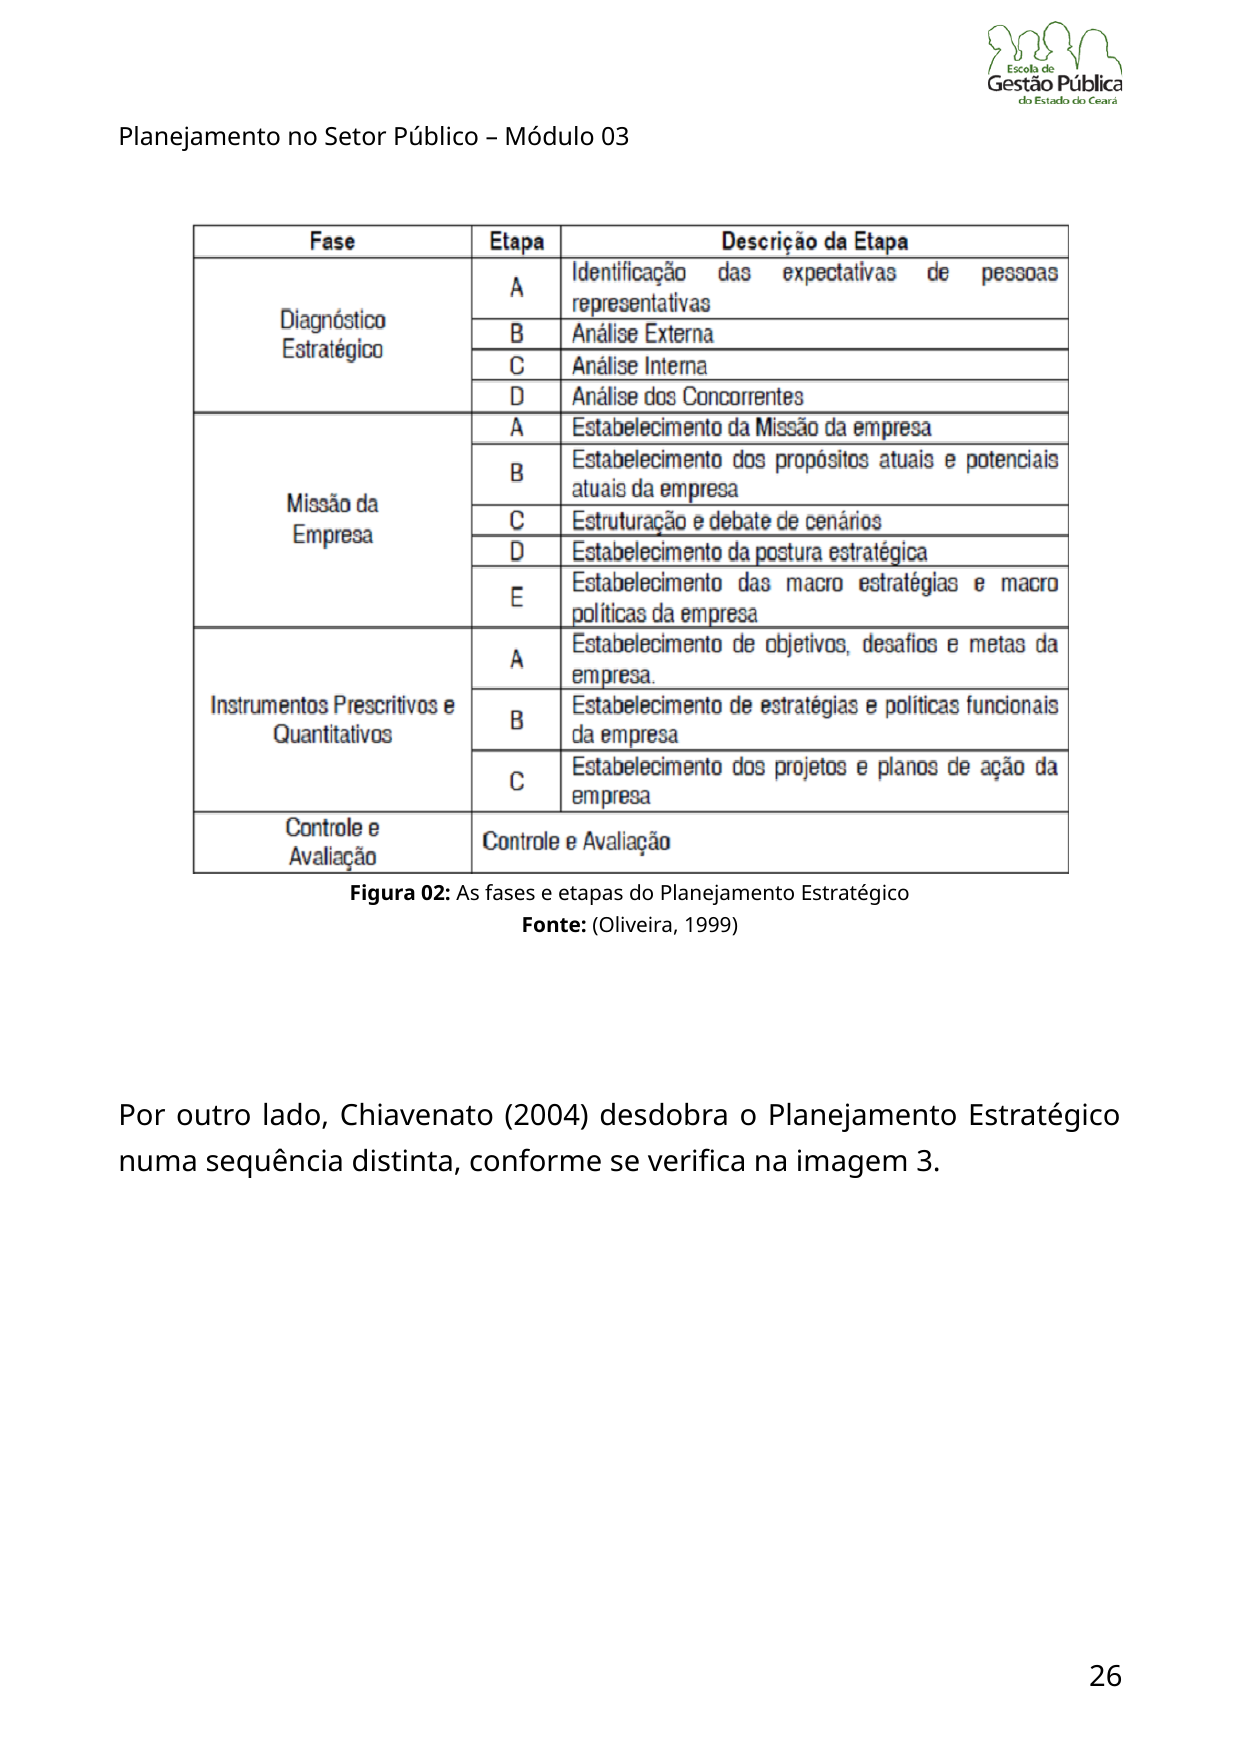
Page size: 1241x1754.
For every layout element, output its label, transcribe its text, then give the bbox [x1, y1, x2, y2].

picture [190, 223, 1069, 874]
text Por outro lado, Chiavenato (2004) desdobra o Planejamento Estratégico numa sequência distinta, conforme se verifica na imagem 3. [118, 1095, 1122, 1180]
text Figura 02: As fases e etapas do Planejamento Estratégico Fonte: (Oliveira, 1999) [172, 214, 1087, 939]
picture [118, 21, 1123, 104]
